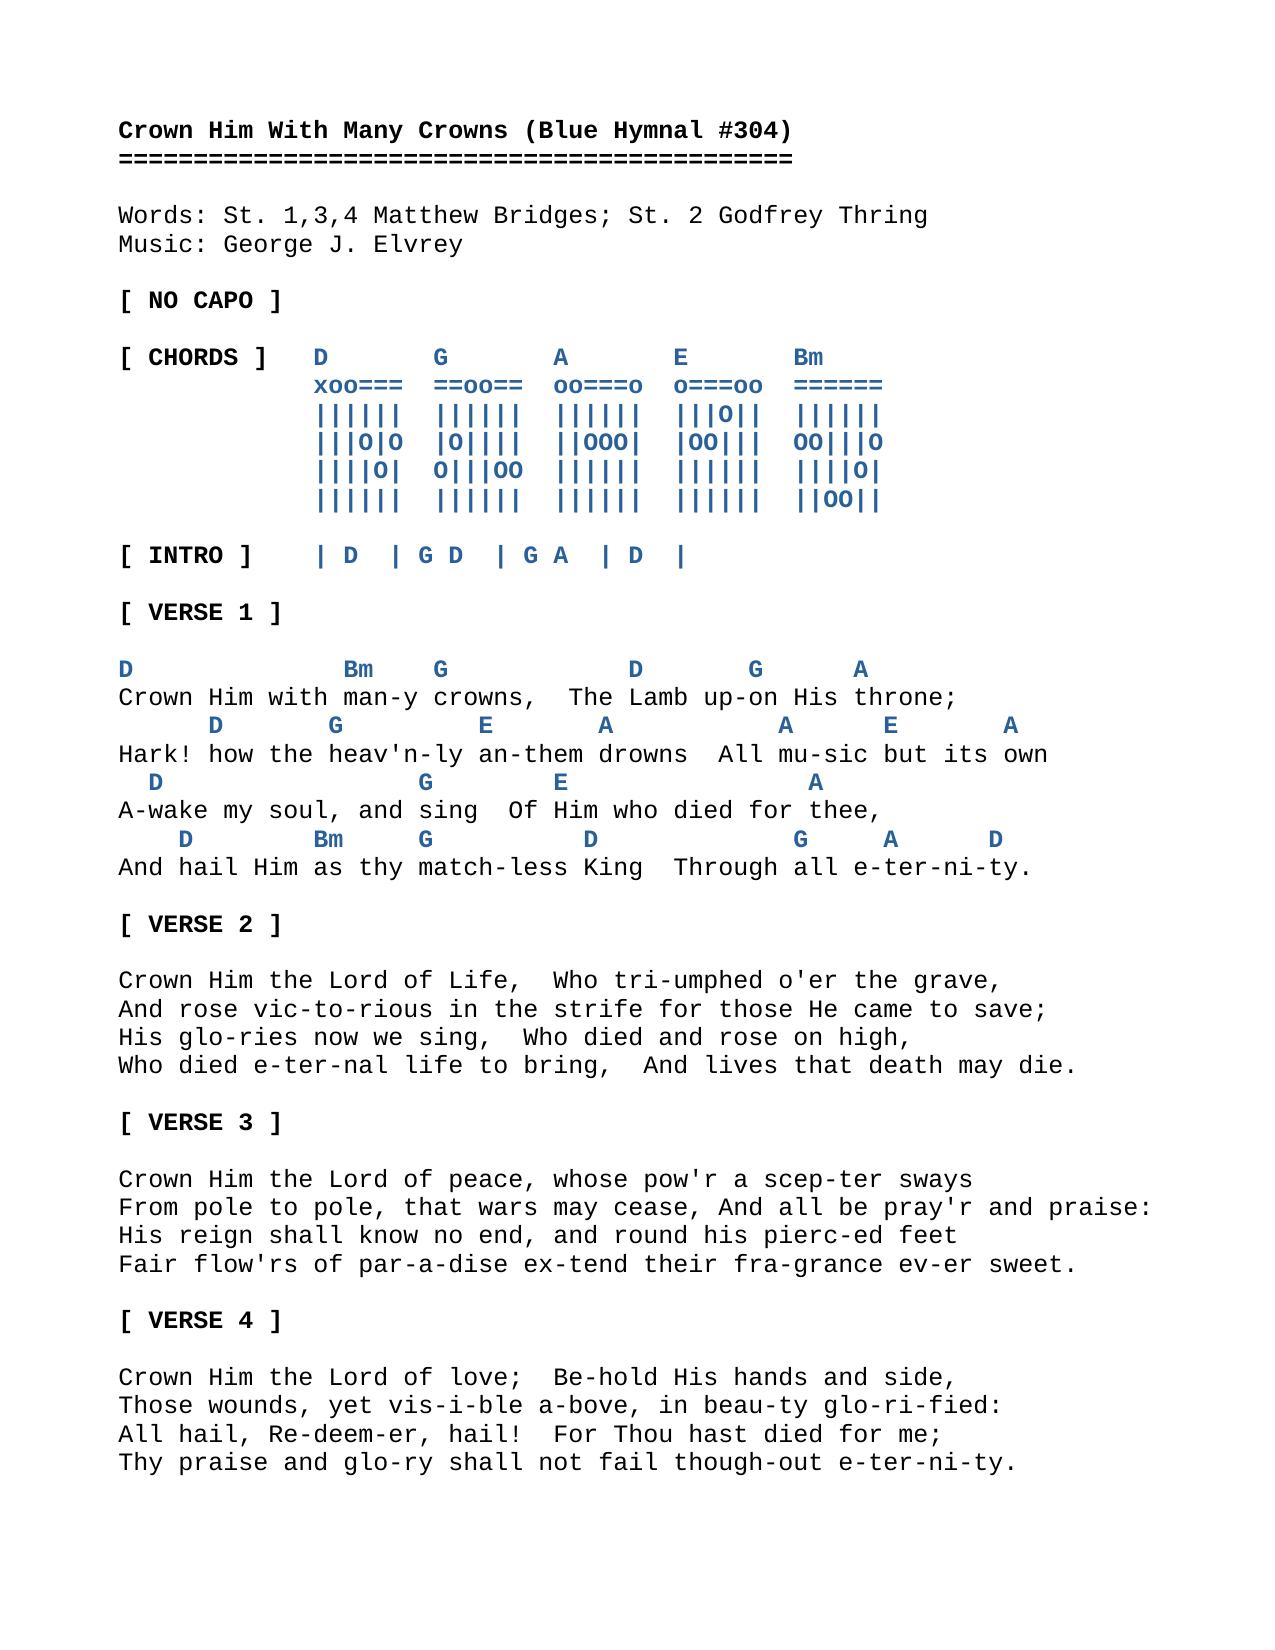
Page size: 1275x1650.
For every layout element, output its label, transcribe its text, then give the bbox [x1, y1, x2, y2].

text His reign shall know no end, and round his pierc-ed feet [118, 1223, 1157, 1251]
text |||||| |||||| |||||| |||||| ||OO|| [118, 486, 1157, 515]
text Crown Him the Lord of peace, whose pow'r a scep-ter sways [118, 1166, 1157, 1195]
text A-wake my soul, and sing Of Him who died for thee, [118, 798, 1157, 826]
text Fair flow'rs of par-a-dise ex-tend their fra-grance ev-er sweet. [118, 1251, 1157, 1280]
text xoo=== ==oo== oo===o o===oo ====== [118, 373, 1157, 401]
text D G E A [118, 770, 1157, 798]
text [ NO CAPO ] [118, 288, 1157, 316]
text [ VERSE 2 ] [118, 911, 1157, 940]
text And hail Him as thy match-less King Through all e-ter-ni-ty. [118, 855, 1157, 883]
text Music: George J. Elvrey [118, 231, 1157, 260]
text [ VERSE 3 ] [118, 1110, 1157, 1138]
text D Bm G D G A D [118, 826, 1157, 855]
text And rose vic-to-rious in the strife for those He came to save; [118, 996, 1157, 1025]
text Who died e-ter-nal life to bring, And lives that death may die. [118, 1053, 1157, 1081]
text Those wounds, yet vis-i-ble a-bove, in beau-ty glo-ri-fied: [118, 1393, 1157, 1421]
text |||O|O |O|||| ||OOO| |OO||| OO|||O [118, 430, 1157, 458]
text D Bm G D G A [118, 656, 1157, 685]
text ============================================= [118, 146, 1157, 175]
text ||||O| O|||OO |||||| |||||| ||||O| [118, 458, 1157, 486]
text [ CHORDS ] D G A E Bm [118, 345, 1157, 373]
text Words: St. 1,3,4 Matthew Bridges; St. 2 Godfrey Thring [118, 203, 1157, 231]
text Hark! how the heav'n-ly an-them drowns All mu-sic but its own [118, 741, 1157, 770]
text D G E A A E A [118, 713, 1157, 741]
text Crown Him the Lord of Life, Who tri-umphed o'er the grave, [118, 968, 1157, 996]
text [ VERSE 4 ] [118, 1308, 1157, 1336]
text From pole to pole, that wars may cease, And all be pray'r and praise: [118, 1195, 1157, 1223]
text His glo-ries now we sing, Who died and rose on high, [118, 1025, 1157, 1053]
text Crown Him With Many Crowns (Blue Hymnal #304) [118, 118, 1157, 146]
text |||||| |||||| |||||| |||O|| |||||| [118, 401, 1157, 430]
text All hail, Re-deem-er, hail! For Thou hast died for me; [118, 1421, 1157, 1450]
text Thy praise and glo-ry shall not fail though-out e-ter-ni-ty. [118, 1450, 1157, 1478]
text Crown Him the Lord of love; Be-hold His hands and side, [118, 1365, 1157, 1393]
text [ VERSE 1 ] [118, 600, 1157, 628]
text [ INTRO ] | D | G D | G A | D | [118, 543, 1157, 571]
text Crown Him with man-y crowns, The Lamb up-on His throne; [118, 685, 1157, 713]
